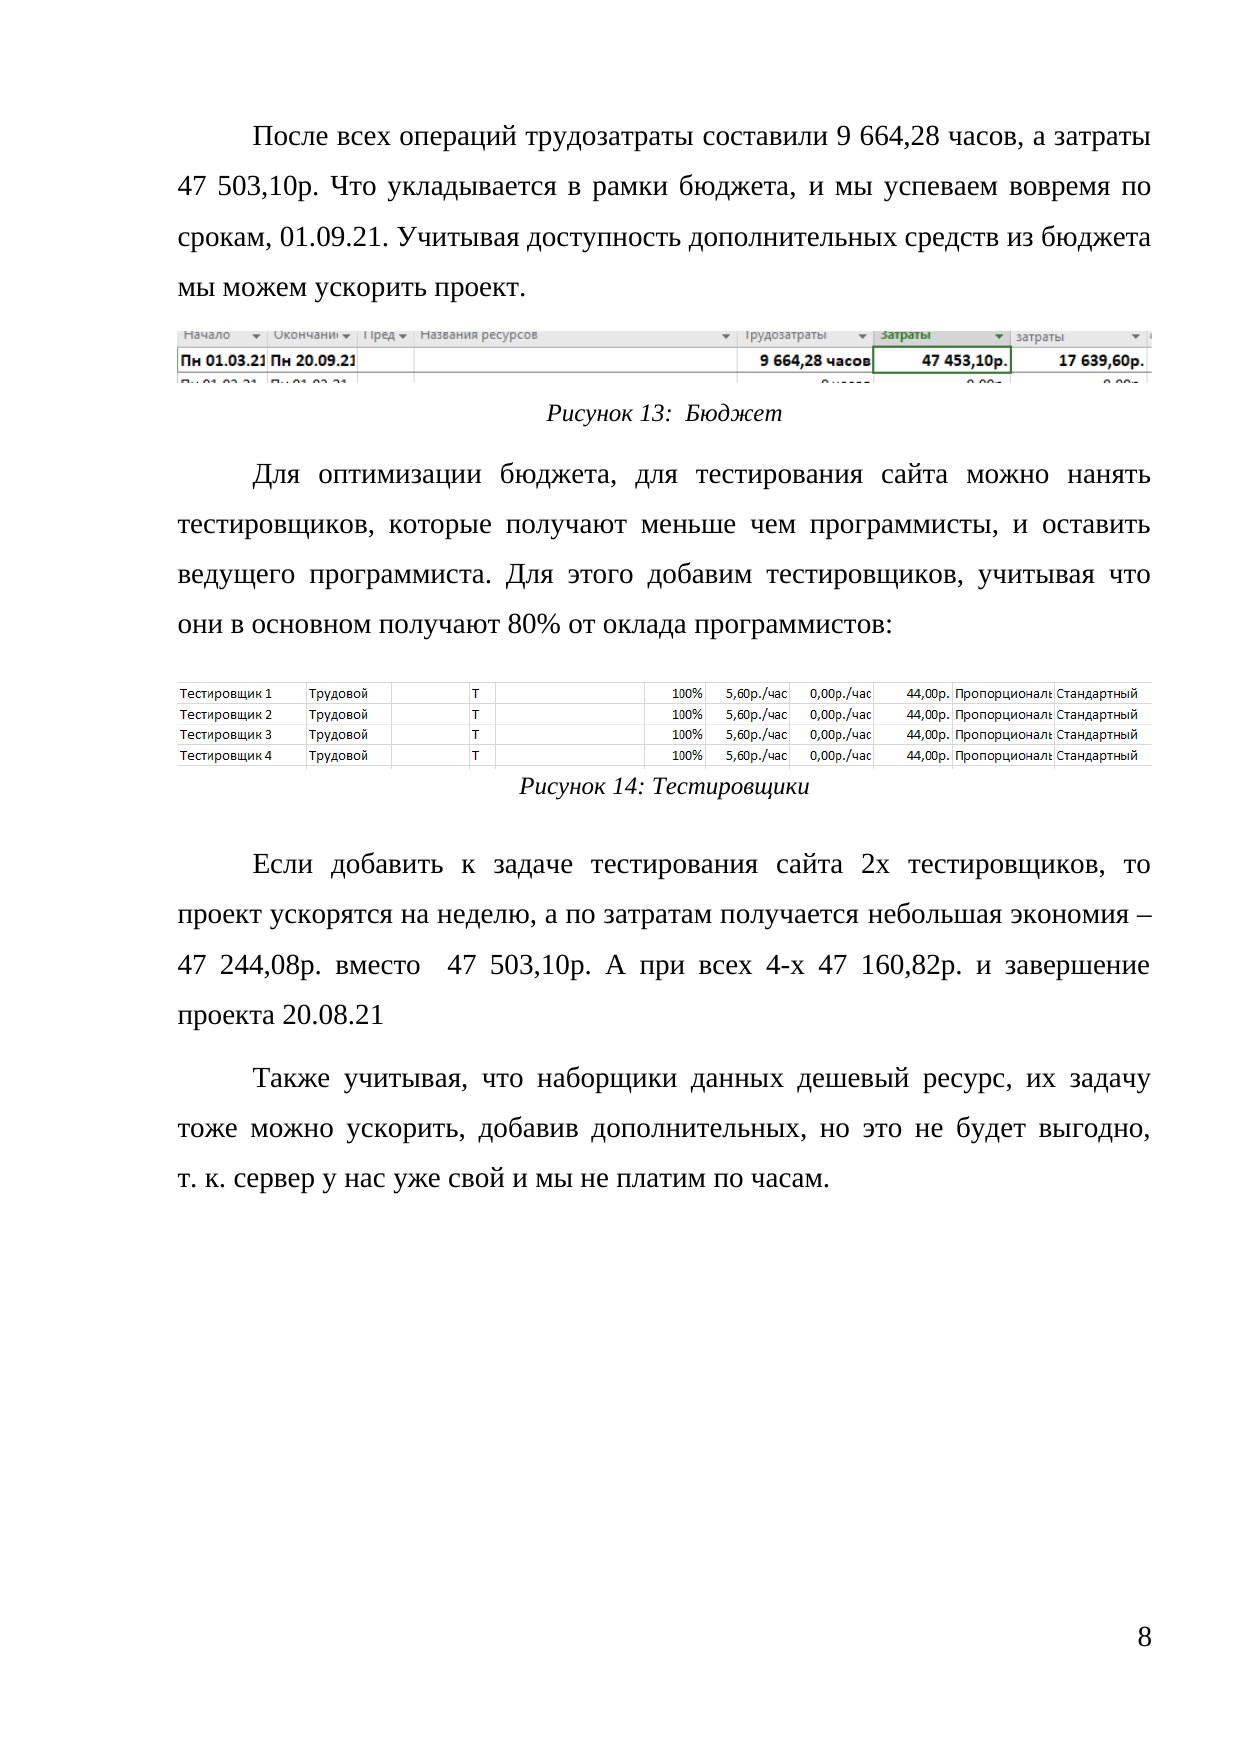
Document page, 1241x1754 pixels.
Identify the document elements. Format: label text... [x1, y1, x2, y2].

text Для оптимизации бюджета, для тестирования сайта можно нанять тестировщиков, которые получают меньше чем программисты, и оставить ведущего программиста. Для этого добавим тестировщиков, учитывая что они в основном получают 80% от оклада программистов: [177, 456, 1152, 640]
picture [177, 682, 1152, 769]
text Также учитывая, что наборщики данных дешевый ресурс, их задачу тоже можно ускорить, добавив дополнительных, но это не будет выгодно, т. к. сервер у нас уже свой и мы не платим по часам. [177, 1060, 1152, 1194]
text Рисунок 14: Тестировщики [177, 769, 1152, 800]
text [177, 669, 1152, 682]
text Рисунок 13: Бюджет [177, 383, 1152, 426]
text После всех операций трудозатраты составили 9 664,28 часов, а затраты 47 503,10р. Что укладывается в рамки бюджета, и мы успеваем вовремя по срокам, 01.09.21. Учитывая доступность дополнительных средств из бюджета мы можем ускорить проект. [177, 118, 1152, 303]
picture [177, 331, 1152, 383]
text Если добавить к задаче тестирования сайта 2х тестировщиков, то проект ускорятся на неделю, а по затратам получается небольшая экономия – 47 244,08р. вместо 47 503,10р. А при всех 4-х 47 160,82р. и завершение проекта 20.08.21 [177, 800, 1152, 1031]
